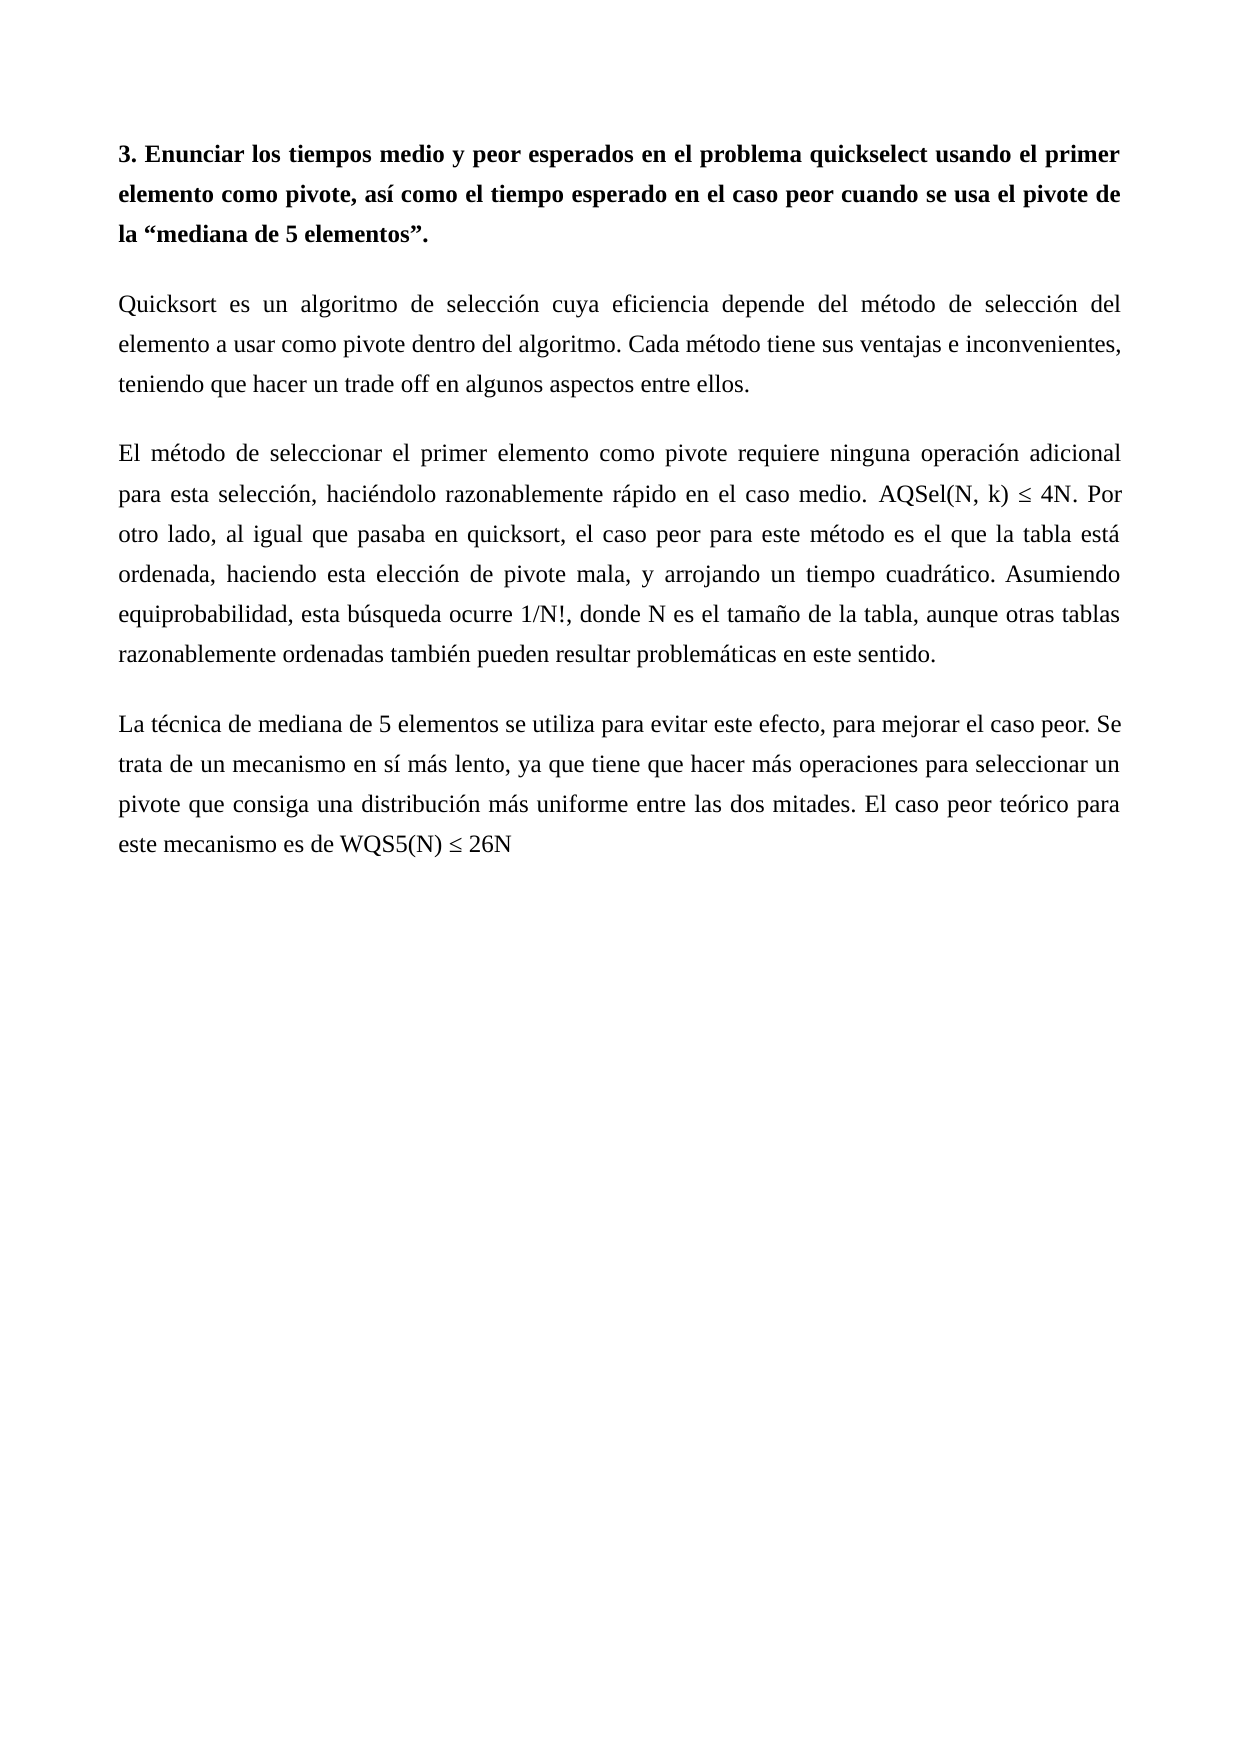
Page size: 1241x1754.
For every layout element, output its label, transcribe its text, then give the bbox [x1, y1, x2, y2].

text La técnica de mediana de 5 elementos se utiliza para evitar este efecto, para mejorar el caso peor. Se trata de un mecanismo en sí más lento, ya que tiene que hacer más operaciones para seleccionar un pivote que consiga una distribución más uniforme entre las dos mitades. El caso peor teórico para este mecanismo es de WQS5(N) ≤ 26N [118, 709, 1122, 858]
text 3. Enunciar los tiempos medio y peor esperados en el problema quickselect usando el primer elemento como pivote, así como el tiempo esperado en el caso peor cuando se usa el pivote de la “mediana de 5 elementos”. [118, 139, 1122, 248]
text El método de seleccionar el primer elemento como pivote requiere ninguna operación adicional para esta selección, haciéndolo razonablemente rápido en el caso medio. AQSel(N, k) ≤ 4N. Por otro lado, al igual que pasaba en quicksort, el caso peor para este método es el que la tabla está ordenada, haciendo esta elección de pivote mala, y arrojando un tiempo cuadrático. Asumiendo equiprobabilidad, esta búsqueda ocurre 1/N!, donde N es el tamaño de la tabla, aunque otras tablas razonablemente ordenadas también pueden resultar problemáticas en este sentido. [118, 438, 1122, 668]
text Quicksort es un algoritmo de selección cuya eficiencia depende del método de selección del elemento a usar como pivote dentro del algoritmo. Cada método tiene sus ventajas e inconvenientes, teniendo que hacer un trade off en algunos aspectos entre ellos. [118, 289, 1122, 398]
